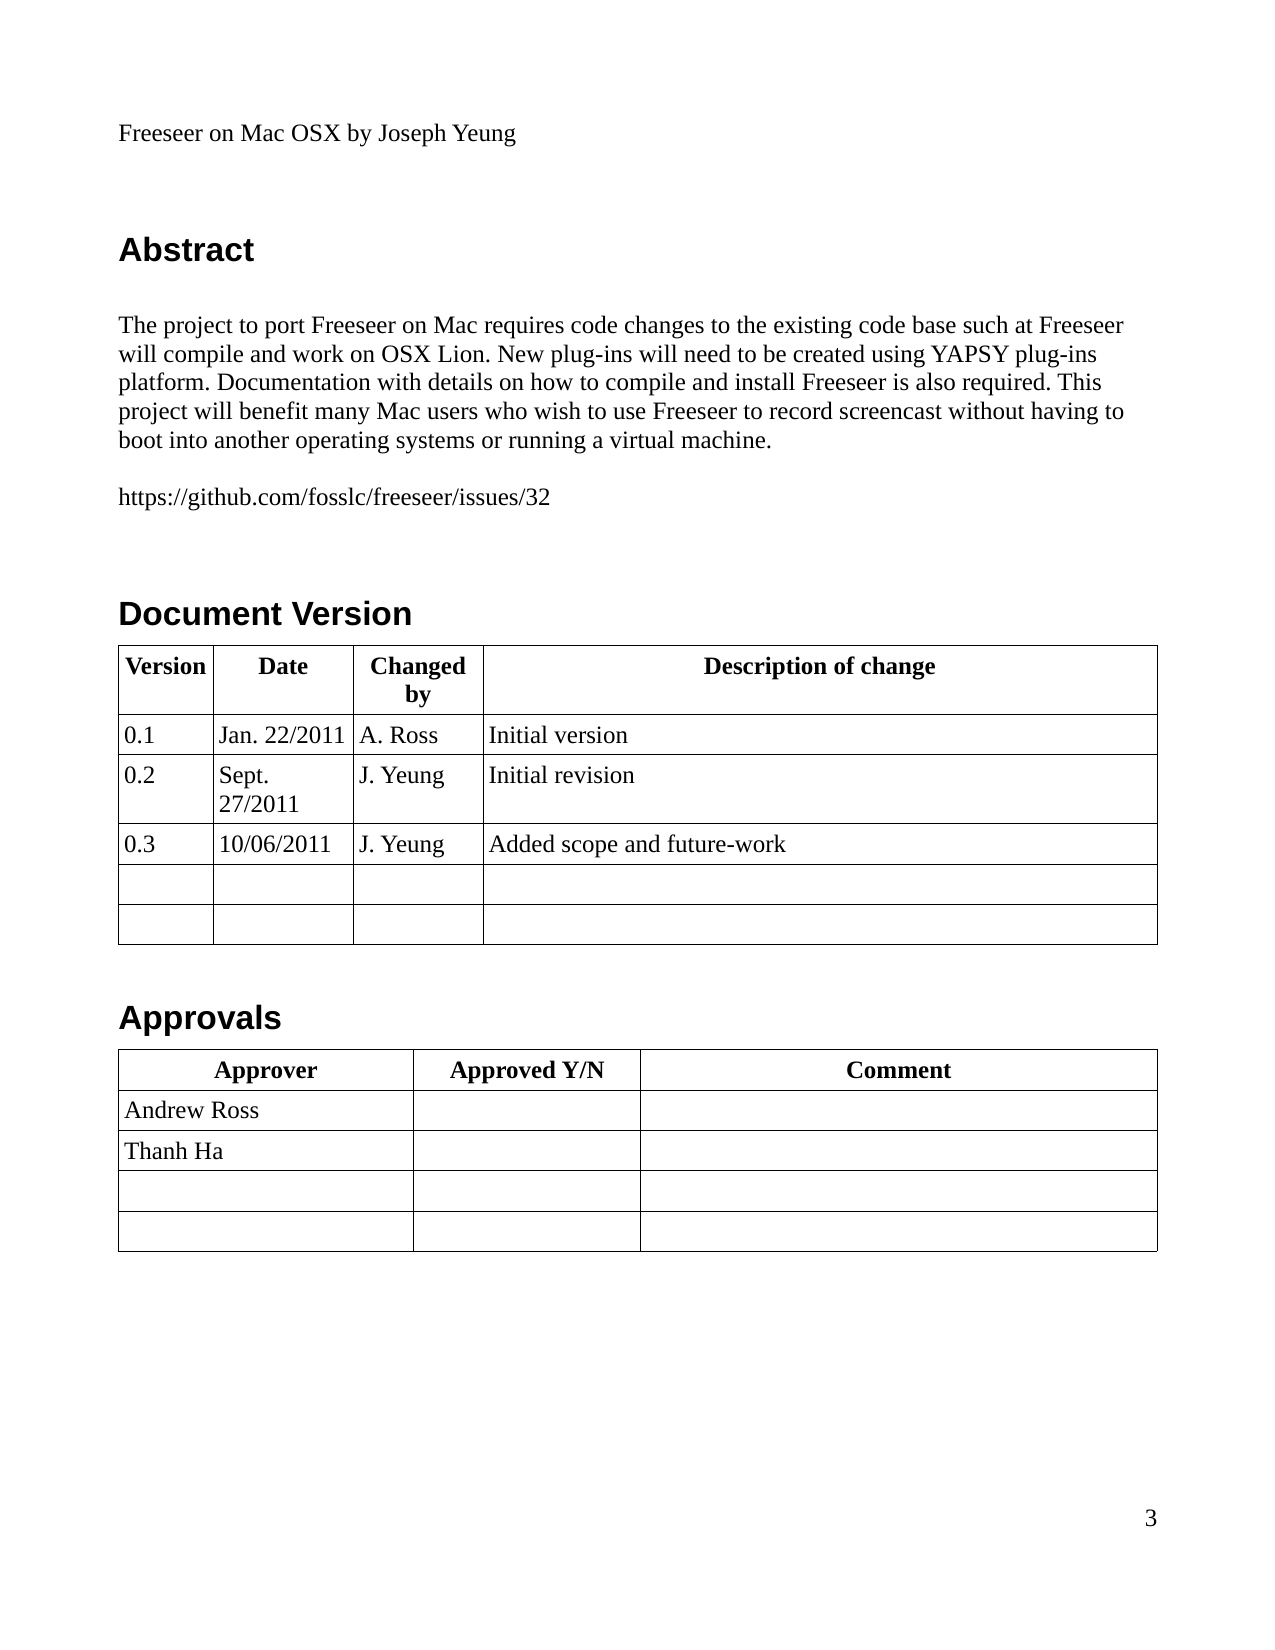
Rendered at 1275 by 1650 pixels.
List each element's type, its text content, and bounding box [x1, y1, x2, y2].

table_cell Initial version [484, 715, 1157, 754]
table_header Description of change [484, 646, 1157, 714]
table_cell 2011-10-06 [214, 824, 353, 864]
table_cell 0.1 [119, 715, 213, 754]
table_cell Andrew Ross [119, 1091, 413, 1130]
table_cell Added scope and future-work [484, 824, 1157, 864]
table_cell A. Ross [354, 715, 483, 754]
table_cell [119, 905, 213, 944]
table_cell [119, 1212, 413, 1251]
table_cell [414, 1171, 640, 1211]
table_cell 0.3 [119, 824, 213, 864]
table_cell Initial revision [484, 755, 1157, 823]
table_header Version [119, 646, 213, 714]
table_cell [641, 1131, 1157, 1170]
table_cell [641, 1091, 1157, 1130]
table_header Approver [119, 1050, 413, 1089]
table_header Date [214, 646, 353, 714]
table_cell [414, 1091, 640, 1130]
table_cell J. Yeung [354, 824, 483, 864]
table_cell [484, 905, 1157, 944]
table_cell Jan. 22/2011 [214, 715, 353, 754]
table_cell [354, 905, 483, 944]
table_cell Thanh Ha [119, 1131, 413, 1170]
table_cell [414, 1212, 640, 1251]
table_cell [484, 865, 1157, 904]
table_header Approved Y/N [414, 1050, 640, 1089]
table_cell [119, 865, 213, 904]
table_cell [354, 865, 483, 904]
text https://github.com/fosslc/freeseer/issues/32 [118, 482, 1157, 511]
subtitle Abstract [118, 230, 1157, 269]
table_cell Sept. 27/2011 [214, 755, 353, 823]
table_cell [214, 865, 353, 904]
text The project to port Freeseer on Mac requires code changes to the existing code base such at Freeseer will compile and work on OSX Lion. New plug-ins will need to be created using YAPSY plug-ins platform. Documentation with details on how to compile and install Freeseer is also required. This project will benefit many Mac users who wish to use Freeseer to record screencast without having to boot into another operating systems or running a virtual machine. [118, 310, 1157, 454]
table_cell J. Yeung [354, 755, 483, 823]
table_cell [641, 1212, 1157, 1251]
subtitle Approvals [118, 998, 1157, 1037]
table_cell [119, 1171, 413, 1211]
table_header Changed by [354, 646, 483, 714]
table_header Comment [641, 1050, 1157, 1089]
table_cell [414, 1131, 640, 1170]
table_cell [641, 1171, 1157, 1211]
subtitle Document Version [118, 594, 1157, 632]
table_cell 0.2 [119, 755, 213, 823]
table_cell [214, 905, 353, 944]
